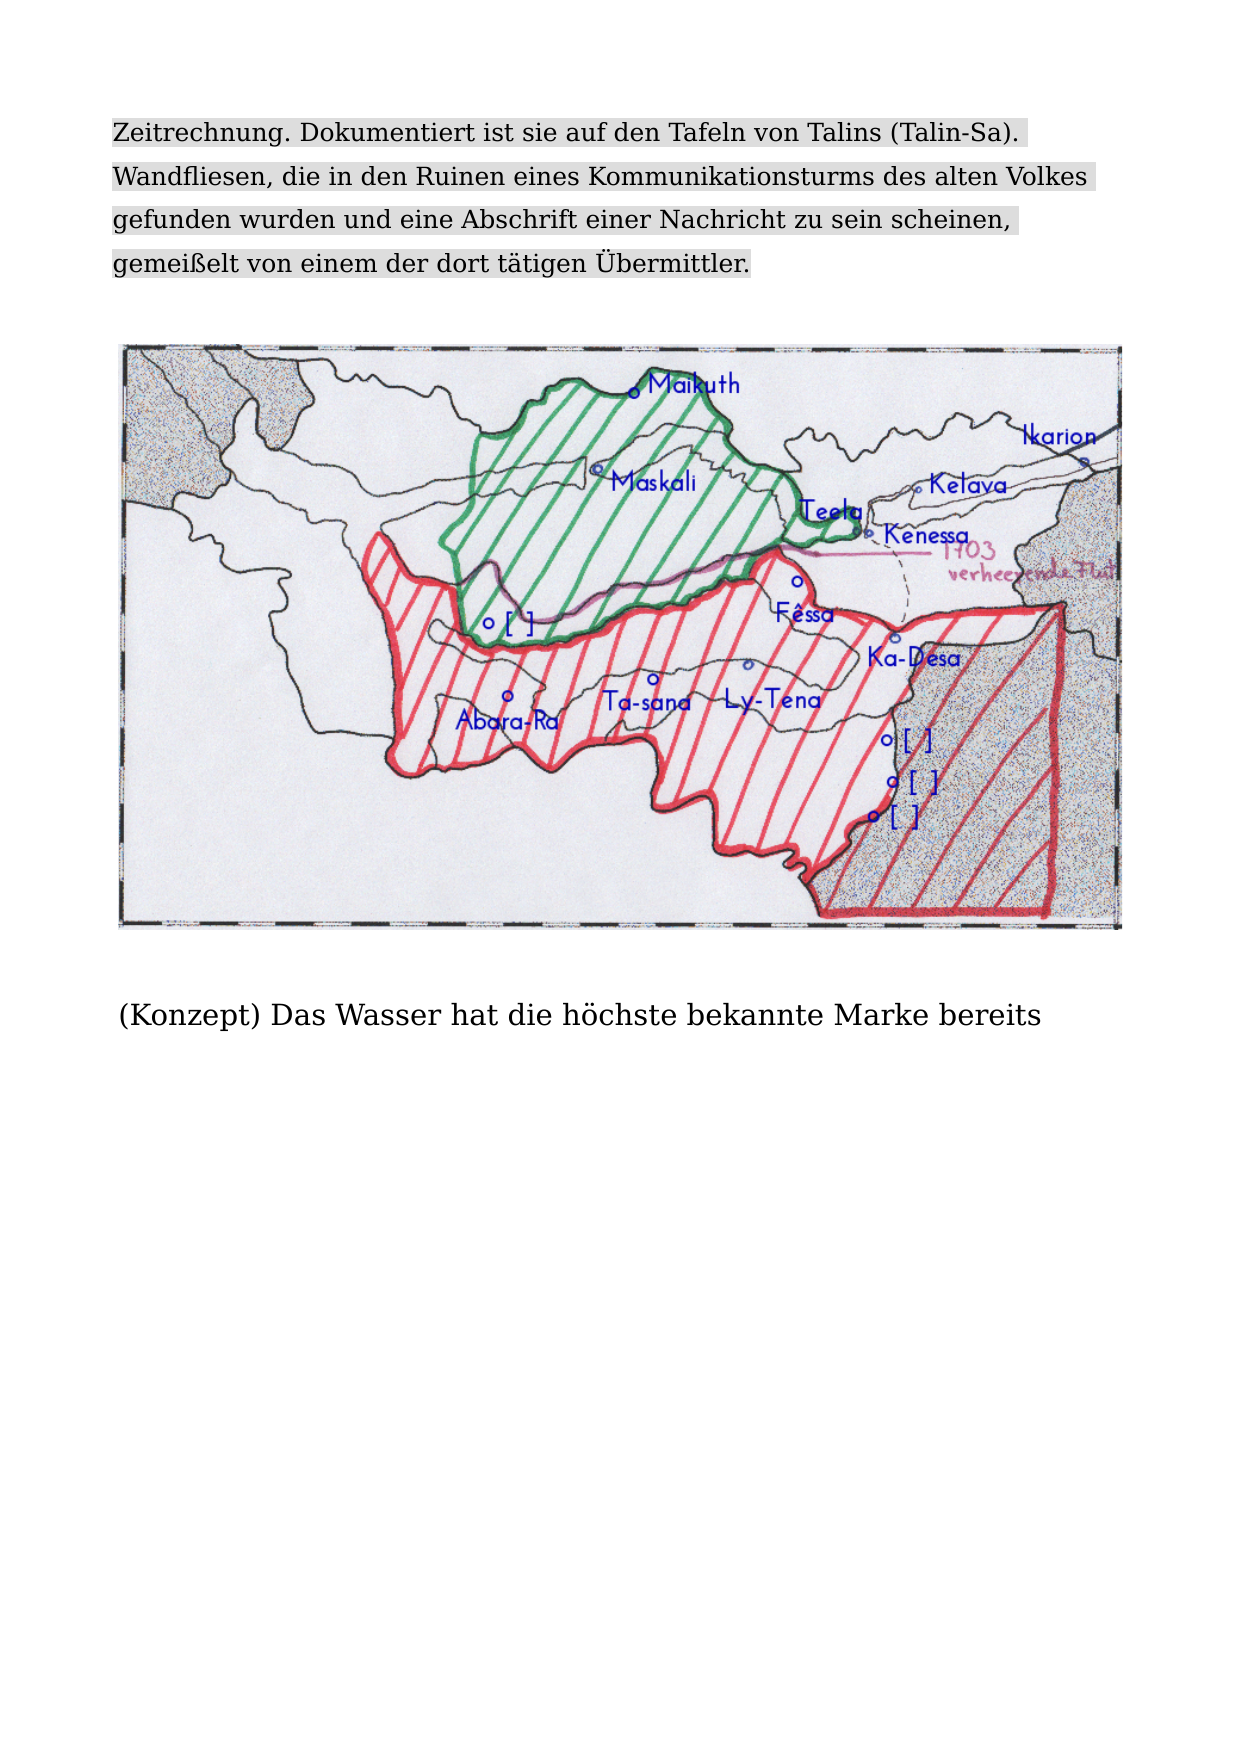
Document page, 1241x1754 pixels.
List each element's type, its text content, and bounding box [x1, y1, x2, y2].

picture [118, 344, 1123, 930]
text (Konzept) Das Wasser hat die höchste bekannte Marke bereits [118, 998, 1122, 1032]
text Zeitrechnung. Dokumentiert ist sie auf den Tafeln von Talins (Talin-Sa). Wandfliesen, die in den Ruinen eines Kommunikationsturms des alten Volkes gefunden wurden und eine Abschrift einer Nachricht zu sein scheinen, gemeißelt von einem der dort tätigen Übermittler. [112, 118, 1122, 278]
